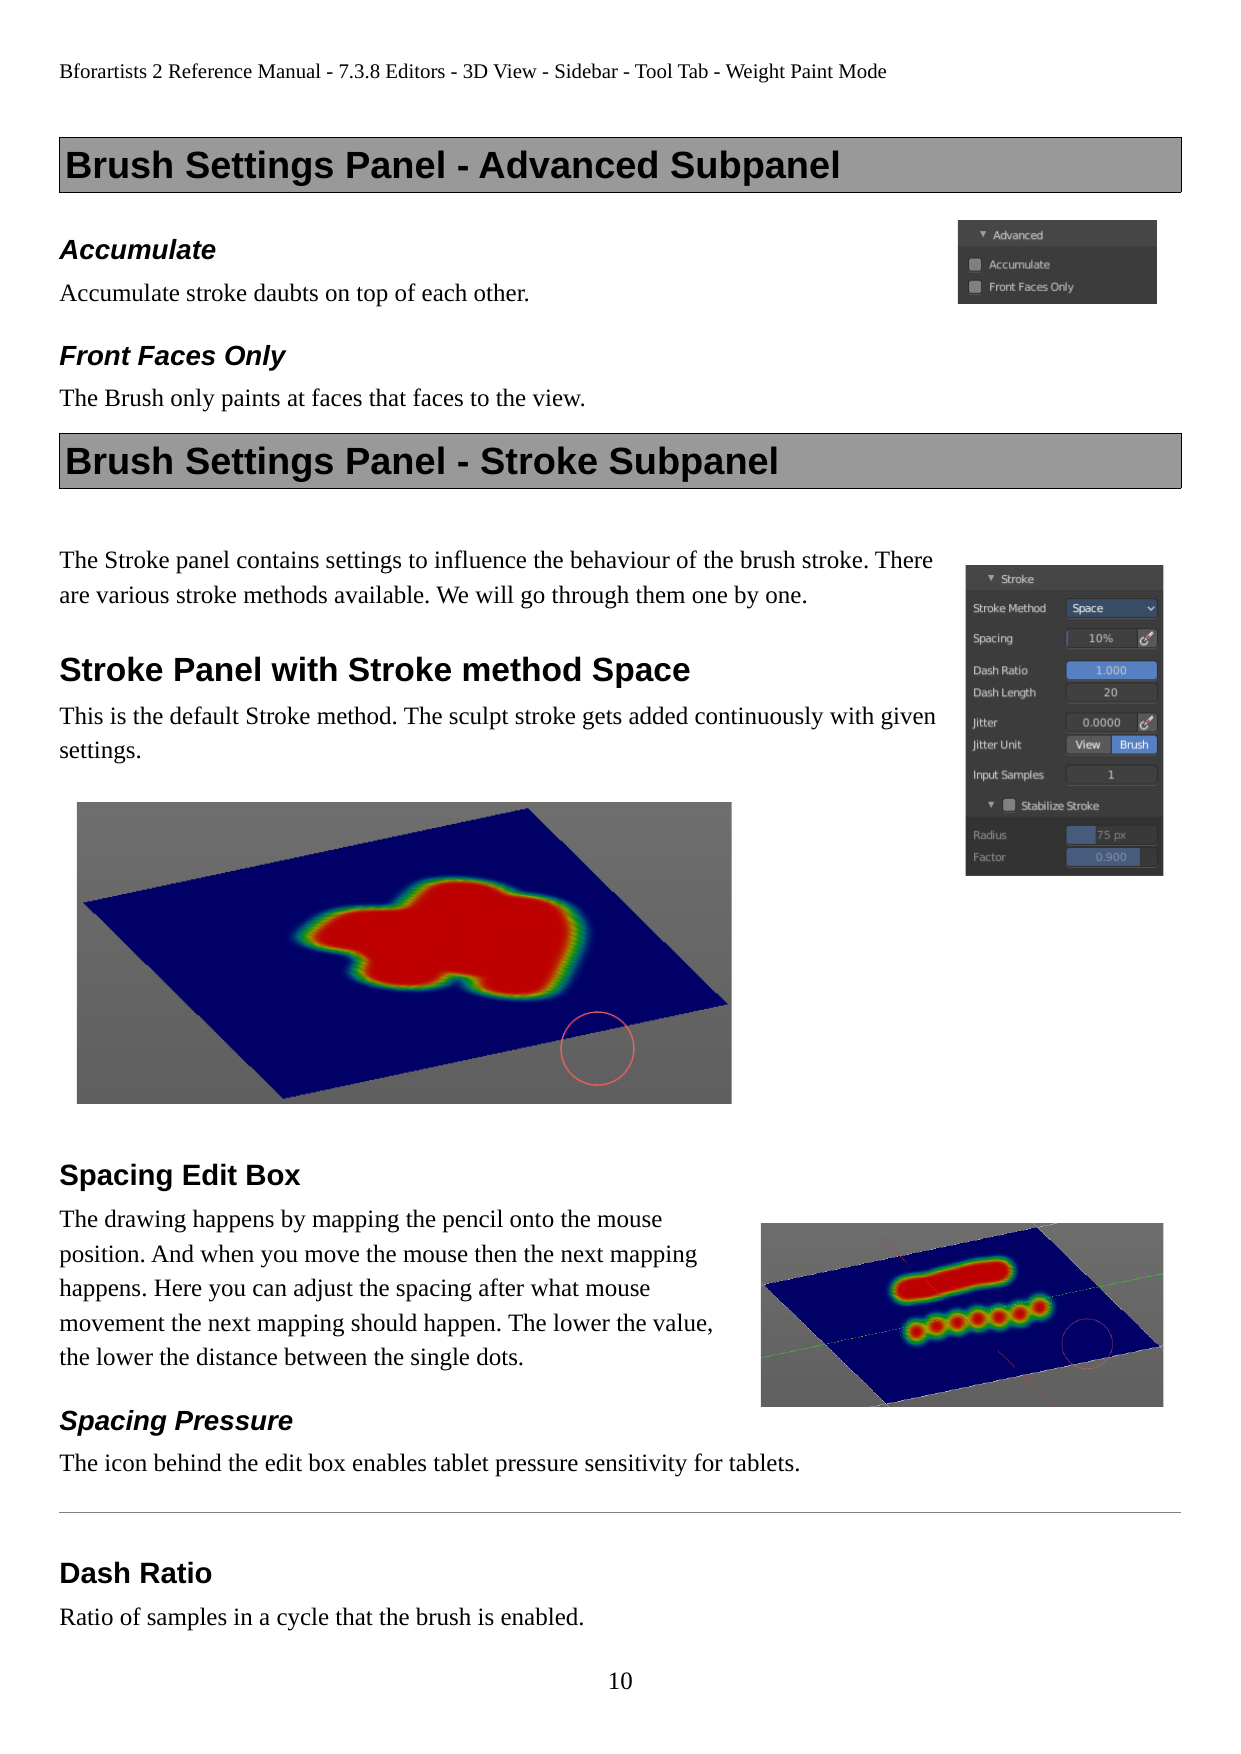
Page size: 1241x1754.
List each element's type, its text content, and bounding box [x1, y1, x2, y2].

subtitle Spacing Pressure [59, 1404, 1181, 1436]
picture [965, 565, 1164, 876]
picture [957, 220, 1157, 304]
subtitle Spacing Edit Box [59, 1158, 1181, 1192]
table_header Brush Settings Panel - Advanced Subpanel [60, 138, 1181, 192]
table_header Brush Settings Panel - Stroke Subpanel [60, 434, 1181, 488]
text The Stroke panel contains settings to influence the behaviour of the brush stroke. There are various stroke methods available. We will go through them one by one. [59, 545, 1181, 609]
text The icon behind the edit box enables tablet pressure sensitivity for tablets. [59, 1448, 1181, 1477]
subtitle Accumulate [59, 233, 957, 265]
text Ratio of samples in a cycle that the brush is enabled. [59, 1602, 1181, 1631]
picture [76, 802, 732, 1104]
text Accumulate stroke daubts on top of each other. [59, 278, 1181, 306]
subtitle Front Faces Only [59, 339, 1181, 371]
subtitle [1157, 233, 1181, 265]
picture [760, 1223, 1164, 1407]
subtitle Stroke Panel with Stroke method Space [59, 650, 965, 688]
subtitle Dash Ratio [59, 1556, 1181, 1590]
text This is the default Stroke method. The sculpt stroke gets added continuously with given settings. [59, 701, 965, 764]
text The Brush only paints at faces that faces to the view. [59, 383, 1181, 412]
text The drawing happens by mapping the pencil onto the mouse position. And when you move the mouse then the next mapping happens. Here you can adjust the spacing after what mouse movement the next mapping should happen. The lower the value, the lower the distance between the single dots. [59, 1204, 1181, 1371]
